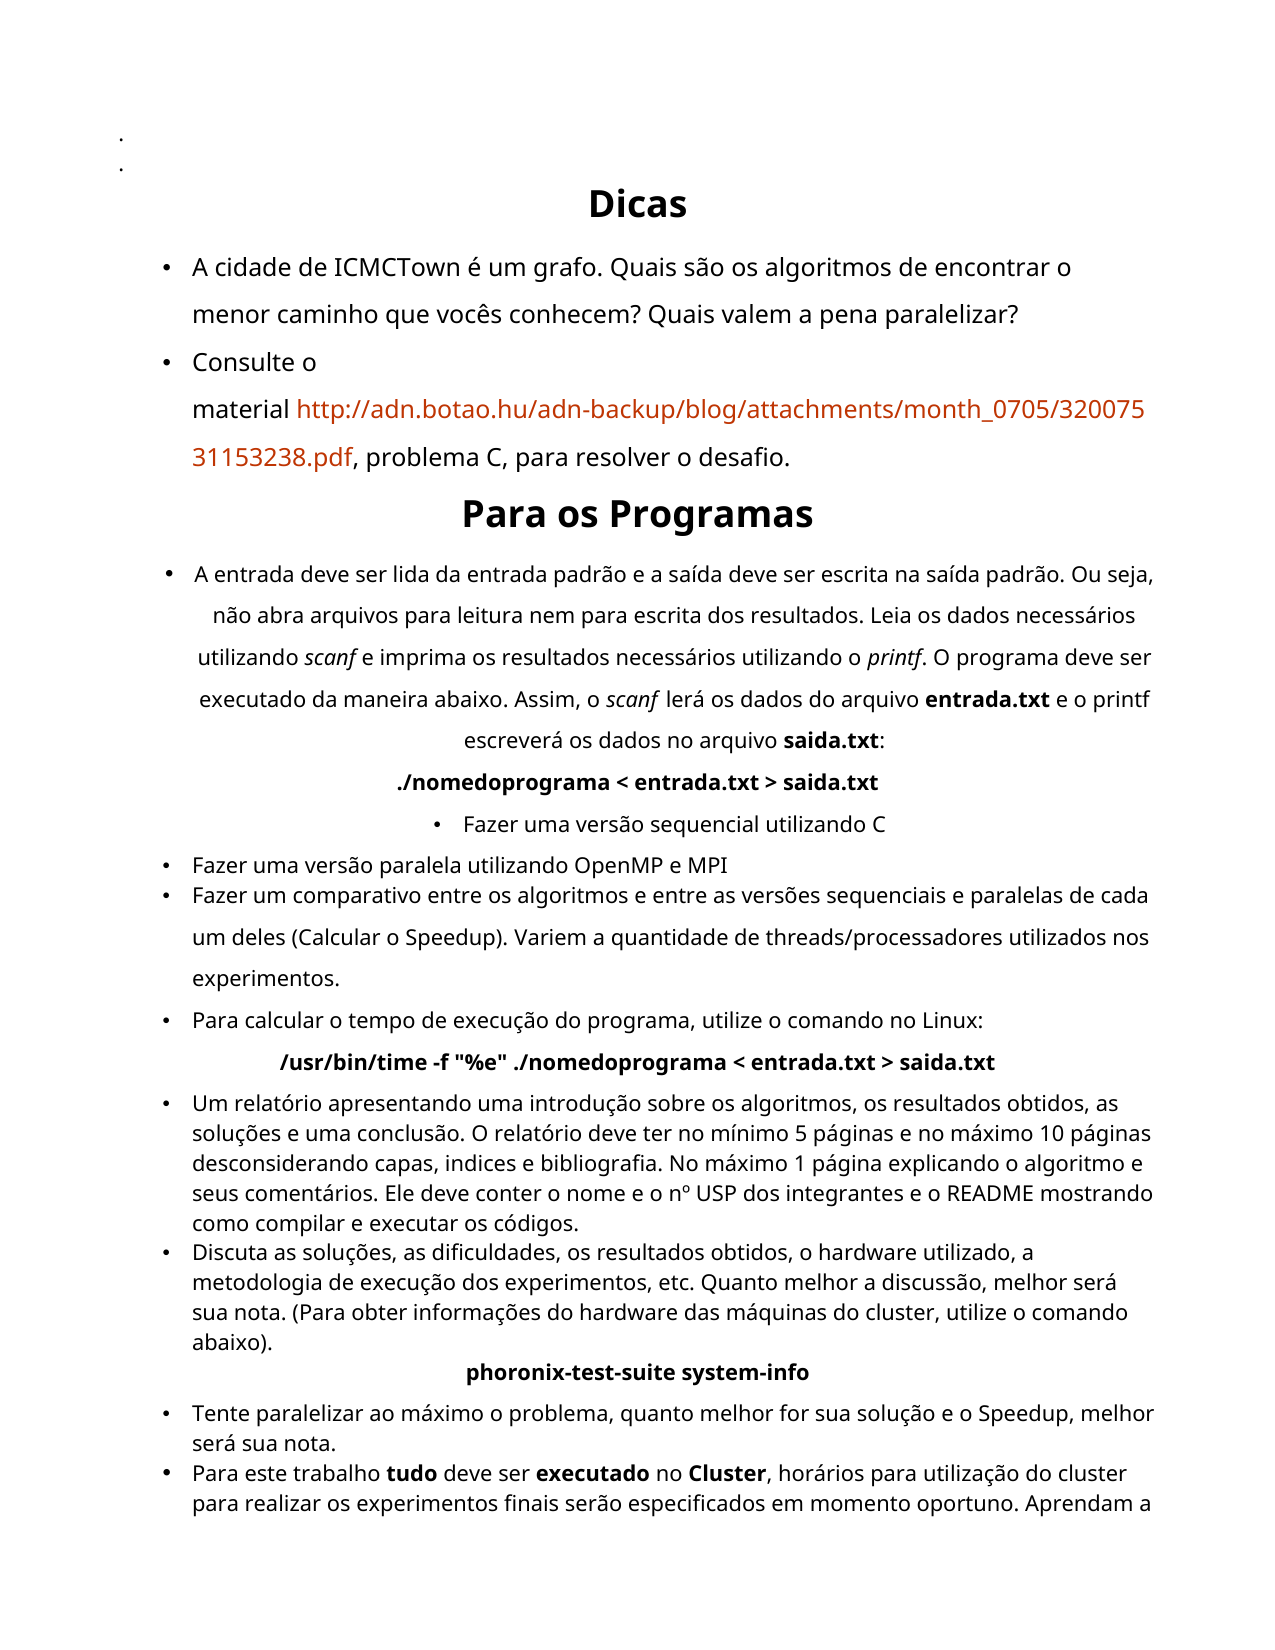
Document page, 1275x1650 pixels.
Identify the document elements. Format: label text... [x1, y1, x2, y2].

list A entrada deve ser lida da entrada padrão e a saída deve ser escrita na saída padrão. Ou seja, não abra arquivos para leitura nem para escrita dos resultados. Leia os dados necessários utilizando scanf e imprima os resultados necessários utilizando o printf. O programa deve ser executado da maneira abaixo. Assim, o scanf lerá os dados do arquivo entrada.txt e o printf escreverá os dados no arquivo saida.txt: [162, 559, 1157, 755]
list Para calcular o tempo de execução do programa, utilize o comando no Linux: [162, 1005, 1157, 1035]
list Discuta as soluções, as dificuldades, os resultados obtidos, o hardware utilizado, a metodologia de execução dos experimentos, etc. Quanto melhor a discussão, melhor será sua nota. (Para obter informações do hardware das máquinas do cluster, utilize o comando abaixo). [162, 1237, 1157, 1357]
text . [118, 118, 1157, 148]
list Um relatório apresentando uma introdução sobre os algoritmos, os resultados obtidos, as soluções e uma conclusão. O relatório deve ter no mínimo 5 páginas e no máximo 10 páginas desconsiderando capas, indices e bibliografia. No máximo 1 página explicando o algoritmo e seus comentários. Ele deve conter o nome e o nº USP dos integrantes e o README mostrando como compilar e executar os códigos. [162, 1088, 1157, 1237]
text . [118, 148, 1157, 178]
text /usr/bin/time -f "%e" ./nomedoprograma < entrada.txt > saida.txt [118, 1047, 1157, 1077]
list Fazer uma versão paralela utilizando OpenMP e MPI [162, 850, 1157, 880]
text Dicas [118, 178, 1157, 229]
list Fazer um comparativo entre os algoritmos e entre as versões sequenciais e paralelas de cada um deles (Calcular o Speedup). Variem a quantidade de threads/processadores utilizados nos experimentos. [162, 880, 1157, 993]
list A cidade de ICMCTown é um grafo. Quais são os algoritmos de encontrar o menor caminho que vocês conhecem? Quais valem a pena paralelizar? [162, 249, 1157, 331]
list Tente paralelizar ao máximo o problema, quanto melhor for sua solução e o Speedup, melhor será sua nota. [162, 1398, 1157, 1458]
list Consulte o material http://adn.botao.hu/adn-backup/blog/attachments/month_0705/32007531153238.pdf, problema C, para resolver o desafio. [162, 344, 1157, 474]
list Fazer uma versão sequencial utilizando C [162, 809, 1157, 838]
text ./nomedoprograma < entrada.txt > saida.txt [118, 767, 1157, 797]
list Para este trabalho tudo deve ser executado no Cluster, horários para utilização do cluster para realizar os experimentos finais serão especificados em momento oportuno. Aprendam a [162, 1458, 1157, 1517]
text phoronix-test-suite system-info [118, 1357, 1157, 1386]
text Para os Programas [118, 487, 1157, 538]
